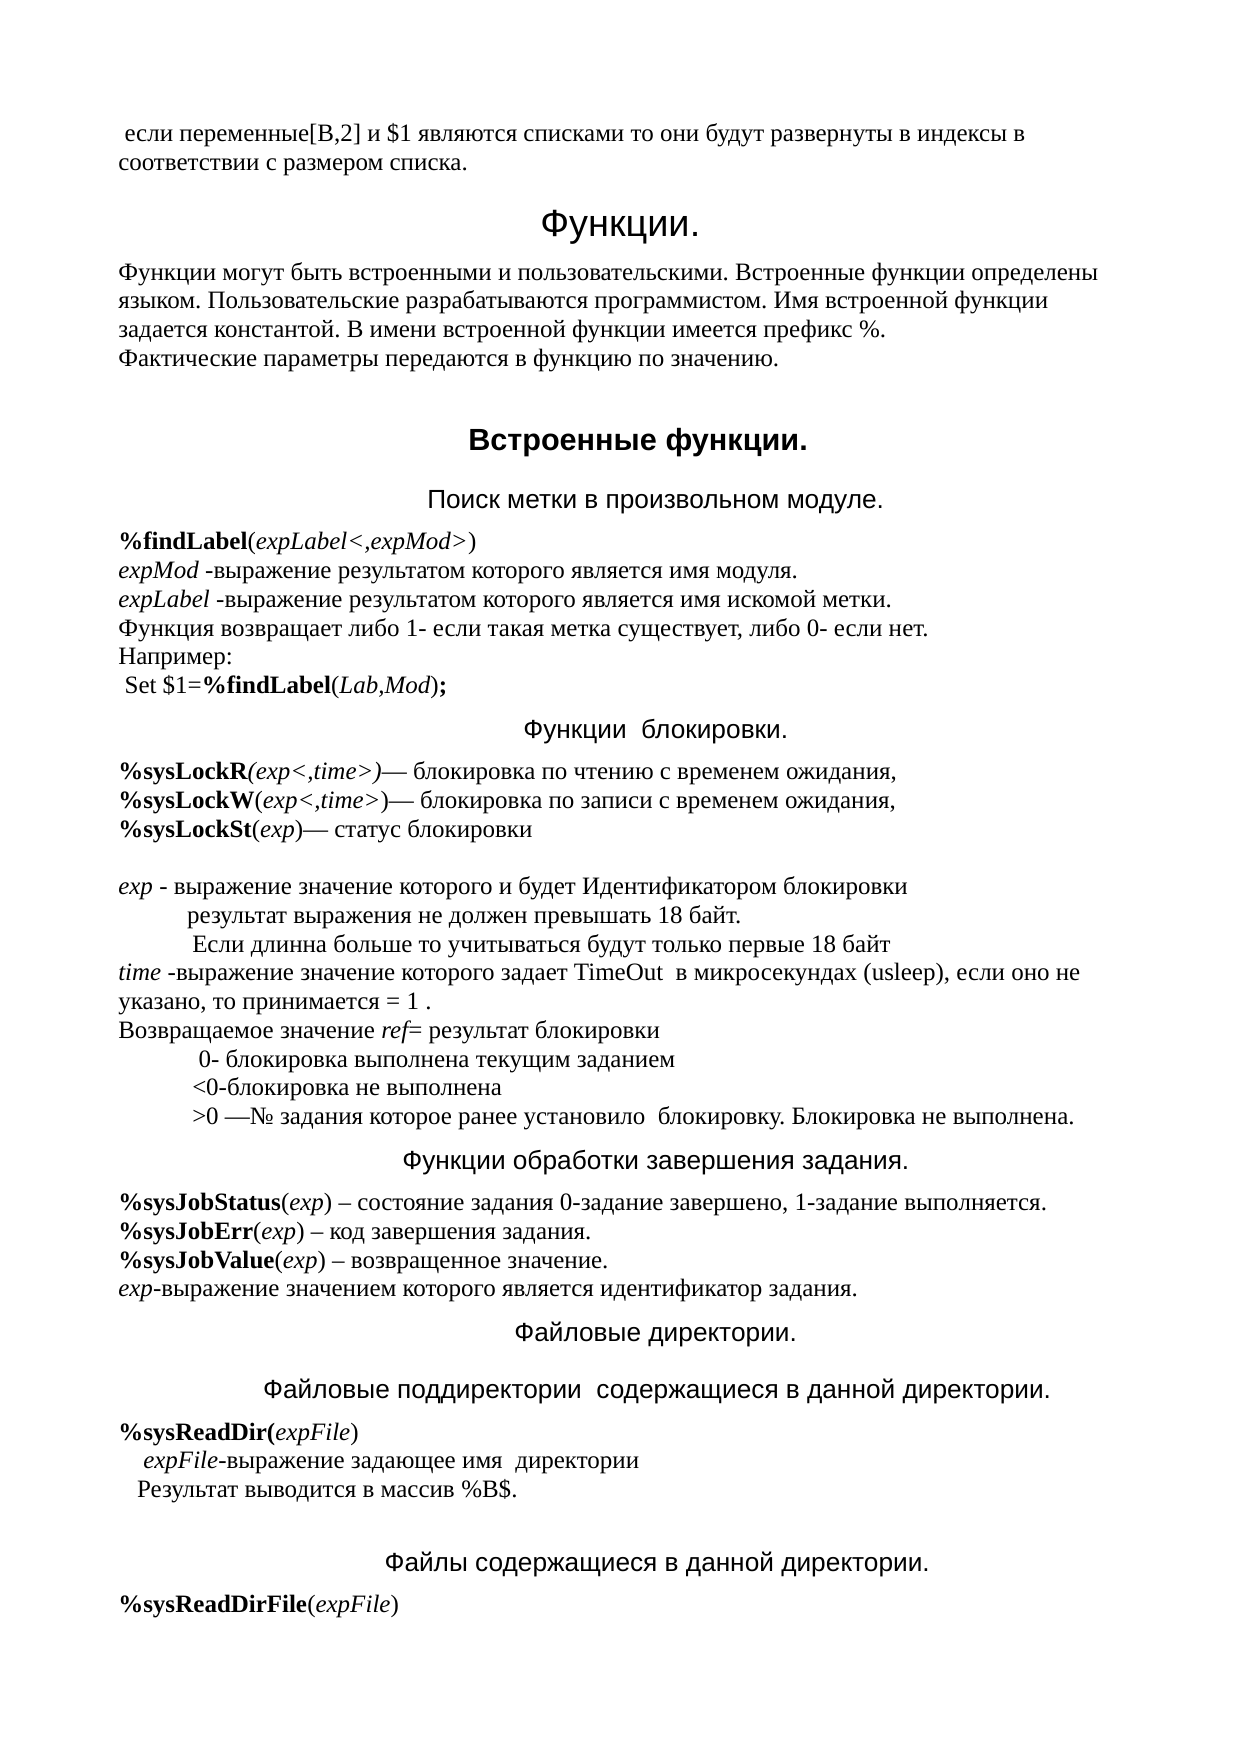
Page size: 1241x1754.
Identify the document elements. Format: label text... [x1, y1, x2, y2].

text 0- блокировка выполнена текущим заданием [118, 1044, 1122, 1072]
subtitle Поиск метки в произвольном модуле. [189, 484, 1122, 514]
subtitle Функции обработки завершения задания. [189, 1144, 1122, 1175]
text expLabel -выражение результатом которого является имя искомой метки. [118, 584, 1122, 613]
subtitle Встроенные функции. [153, 421, 1122, 457]
text %sysReadDirFile(expFile) [118, 1589, 1122, 1618]
subtitle Файловые поддиректории содержащиеся в данной директории. [189, 1374, 1122, 1404]
text exp - выражение значение которого и будет Идентификатором блокировки [118, 871, 1122, 900]
text Результат выводится в массив %B$. [118, 1474, 1122, 1503]
text %sysLockW(exp<,time>)— блокировка по записи с временем ожидания, [118, 785, 1122, 814]
text %sysJobStatus(exp) – состояние задания 0-задание завершено, 1-задание выполняется. [118, 1187, 1122, 1216]
text exp-выражение значением которого является идентификатор задания. [118, 1273, 1122, 1302]
text Если длинна больше то учитываться будут только первые 18 байт [118, 929, 1122, 957]
text Фактические параметры передаются в функцию по значению. [118, 343, 1122, 372]
text time -выражение значение которого задает TimeOut в микросекундах (usleep), если оно не указано, то принимается = 1 . [118, 957, 1122, 1015]
text expFile-выражение задающее имя директории [118, 1446, 1122, 1474]
text %sysJobValue(exp) – возвращенное значение. [118, 1245, 1122, 1273]
text %sysJobErr(exp) – код завершения задания. [118, 1216, 1122, 1245]
text %sysLockR(exp<,time>)— блокировка по чтению с временем ожидания, [118, 756, 1122, 785]
text Возвращаемое значение ref= результат блокировки [118, 1015, 1122, 1044]
text expMod -выражение результатом которого является имя модуля. [118, 555, 1122, 584]
subtitle Функции. [118, 201, 1122, 244]
text результат выражения не должен превышать 18 байт. [118, 900, 1122, 929]
text Set $1=%findLabel(Lab,Mod); [118, 670, 1122, 699]
text если переменные[B,2] и $1 являются списками то они будут развернуты в индексы в соответствии с размером списка. [118, 118, 1122, 176]
text %sysLockSt(exp)— статус блокировки [118, 814, 1122, 842]
text Функции могут быть встроенными и пользовательскими. Встроенные функции определены языком. Пользовательские разрабатываются программистом. Имя встроенной функции задается константой. В имени встроенной функции имеется префикс %. [118, 257, 1122, 343]
text %sysReadDir(expFile) [118, 1417, 1122, 1446]
text Функция возвращает либо 1- если такая метка существует, либо 0- если нет. [118, 613, 1122, 641]
subtitle Файлы содержащиеся в данной директории. [189, 1546, 1122, 1577]
text %findLabel(expLabel<,expMod>) [118, 526, 1122, 555]
text Например: [118, 641, 1122, 670]
subtitle Функции блокировки. [189, 713, 1122, 744]
subtitle Файловые директории. [189, 1317, 1122, 1347]
text <0-блокировка не выполнена [118, 1072, 1122, 1101]
text >0 —№ задания которое ранее установило блокировку. Блокировка не выполнена. [118, 1101, 1122, 1130]
